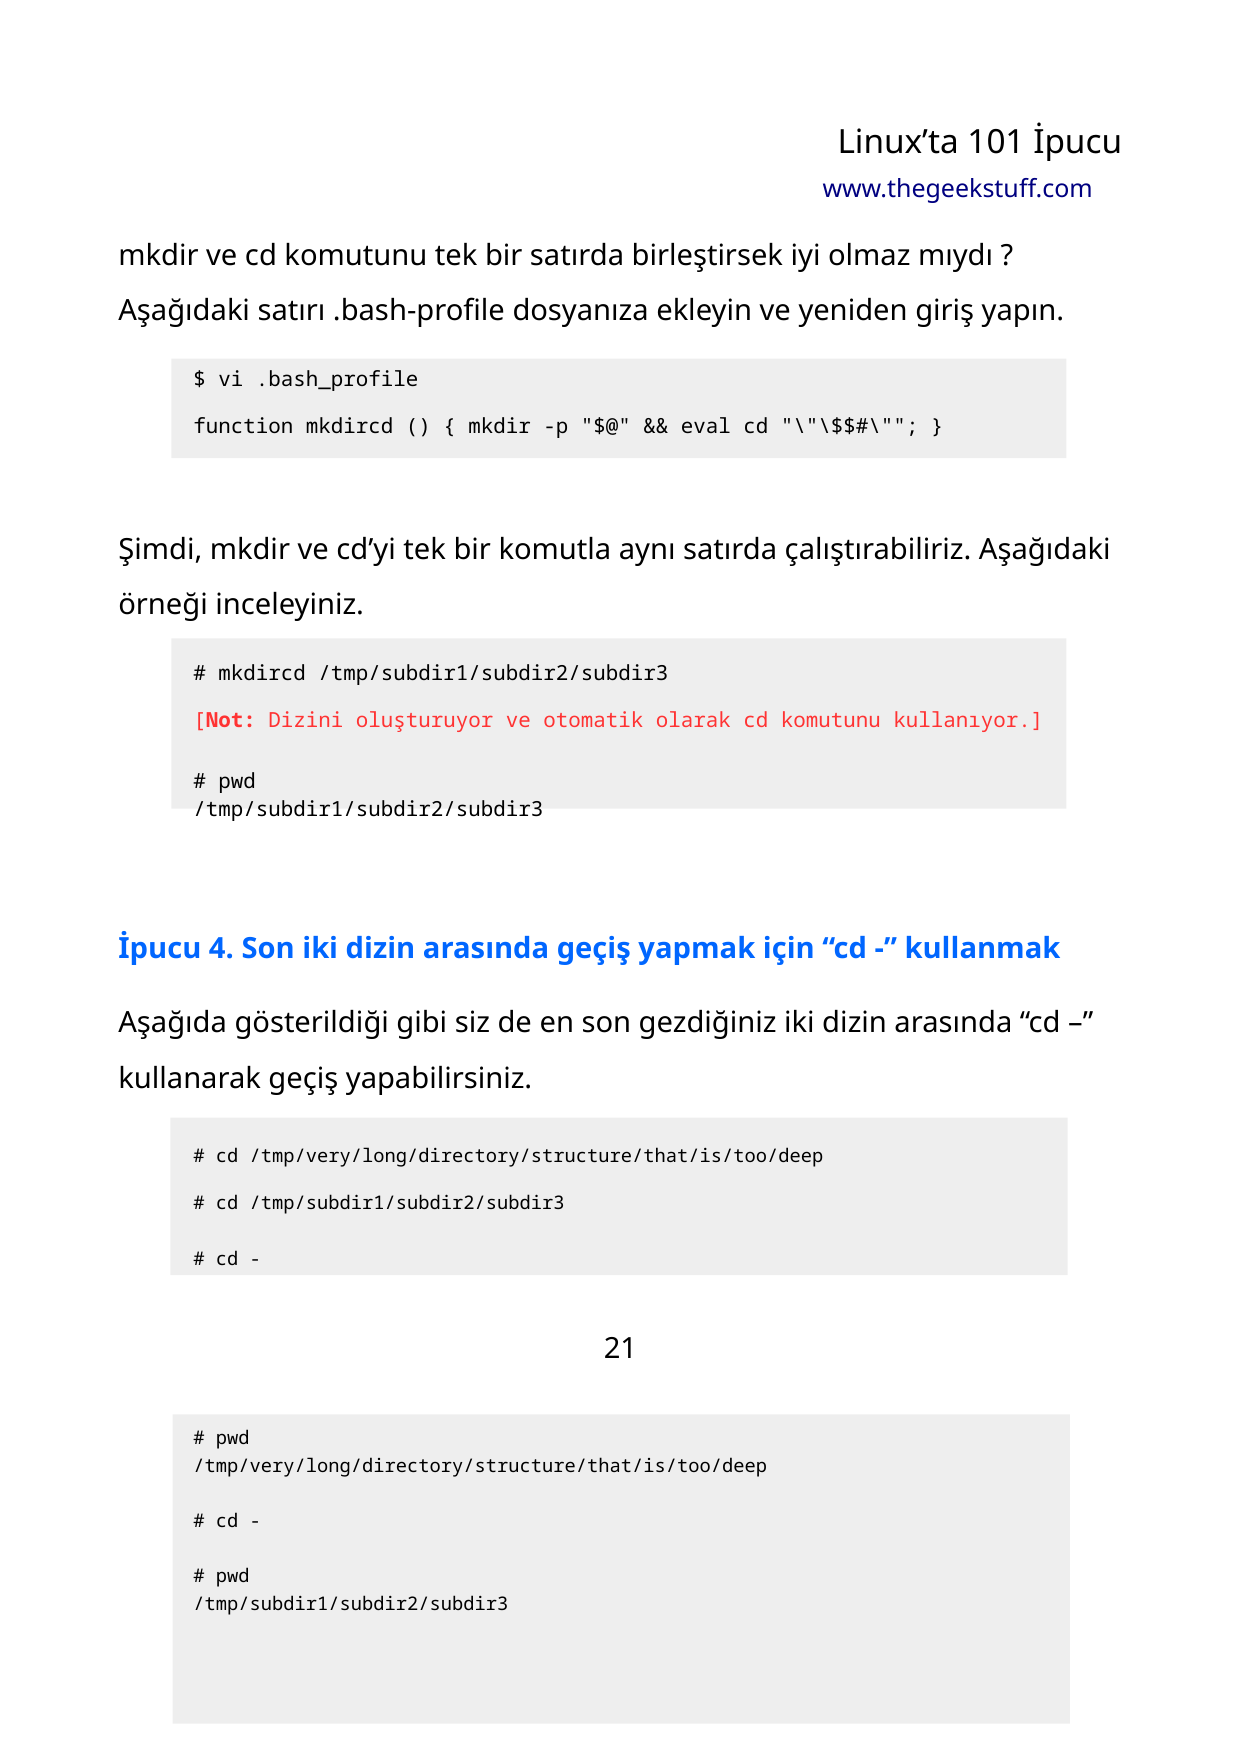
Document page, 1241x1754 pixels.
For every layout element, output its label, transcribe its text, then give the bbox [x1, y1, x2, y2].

text # pwd [141, 766, 171, 794]
text Aşağıda gösterildiği gibi siz de en son gezdiğiniz iki dizin arasında “cd –” kullanarak geçiş yapabilirsiniz. [118, 1001, 1122, 1097]
text # cd - [1068, 1245, 1099, 1270]
text # pwd [1070, 1425, 1099, 1450]
text $ vi .bash_profile [118, 364, 171, 392]
text # pwd [1067, 766, 1099, 794]
text İpucu 4. Son iki dizin arasında geçiş yapmak için “cd -” kullanmak [118, 927, 1122, 967]
text $ vi .bash_profile [1067, 364, 1122, 392]
text /tmp/subdir1/subdir2/subdir3 [141, 1590, 172, 1616]
text /tmp/subdir1/subdir2/subdir3 [1070, 1590, 1099, 1616]
text mkdir ve cd komutunu tek bir satırda birleştirsek iyi olmaz mıydı ? Aşağıdaki satırı .bash-profile dosyanıza ekleyin ve yeniden giriş yapın. [118, 234, 1122, 329]
text # mkdircd /tmp/subdir1/subdir2/subdir3 [1067, 658, 1122, 686]
text Şimdi, mkdir ve cd’yi tek bir komutla aynı satırda çalıştırabiliriz. Aşağıdaki örneği inceleyiniz. [118, 528, 1122, 623]
text # cd /tmp/subdir1/subdir2/subdir3 [141, 1190, 170, 1215]
text # mkdircd /tmp/subdir1/subdir2/subdir3 [118, 658, 171, 686]
text # cd /tmp/subdir1/subdir2/subdir3 [1068, 1190, 1099, 1215]
text # cd - [1070, 1507, 1099, 1533]
text /tmp/subdir1/subdir2/subdir3 [118, 794, 1122, 823]
text 12 [141, 1328, 1099, 1367]
text # cd - [141, 1245, 170, 1270]
text # cd /tmp/very/long/directory/structure/that/is/too/deep [118, 1131, 170, 1171]
text # cd - [141, 1507, 172, 1533]
text # pwd [1070, 1563, 1099, 1588]
text # pwd [141, 1563, 172, 1588]
text function mkdircd () { mkdir -p "$@" && eval cd "\"\$$#\""; } [1067, 411, 1122, 439]
text # pwd [141, 1425, 172, 1450]
text # cd /tmp/very/long/directory/structure/that/is/too/deep [1068, 1131, 1122, 1171]
text function mkdircd () { mkdir -p "$@" && eval cd "\"\$$#\""; } [118, 411, 171, 439]
